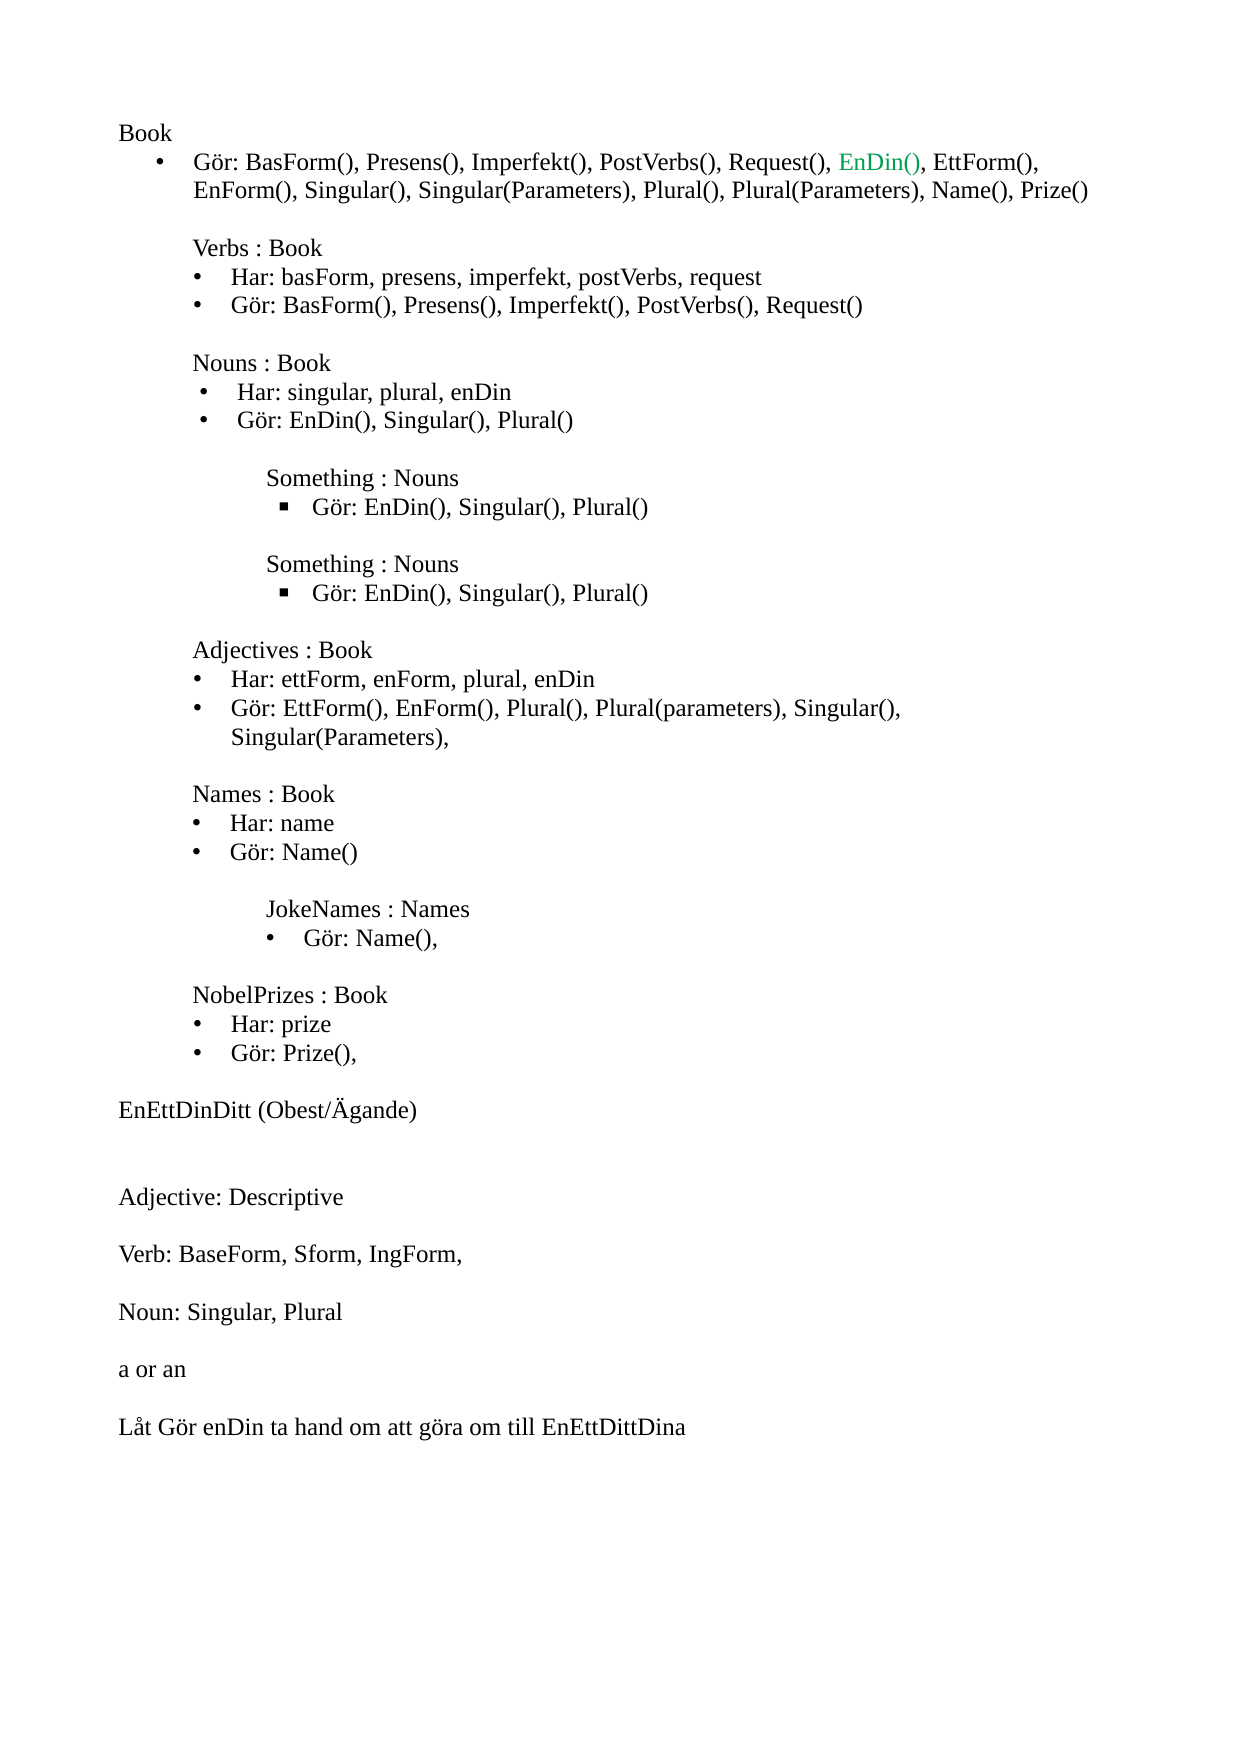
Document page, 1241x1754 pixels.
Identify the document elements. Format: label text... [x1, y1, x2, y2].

text Book [118, 118, 1122, 147]
list Gör: EnDin(), Singular(), Plural() [274, 492, 1122, 521]
list Har: singular, plural, enDin [199, 377, 1122, 406]
text Adjective: Descriptive [118, 1182, 1122, 1211]
text JokeNames : Names [118, 894, 1122, 923]
list Gör: BasForm(), Presens(), Imperfekt(), PostVerbs(), Request() [193, 291, 1122, 319]
list Gör: EnDin(), Singular(), Plural() [274, 578, 1122, 607]
text EnEttDinDitt (Obest/Ägande) [118, 1096, 1122, 1124]
list Gör: Name(), [266, 923, 1122, 952]
text Names : Book [118, 779, 1122, 808]
text Nouns : Book [118, 348, 1122, 377]
text a or an [118, 1354, 1122, 1383]
list Gör: BasForm(), Presens(), Imperfekt(), PostVerbs(), Request(), EnDin(), EttForm(), EnForm(), Singular(), Singular(Parameters), Plural(), Plural(Parameters), Name(), Prize() [156, 147, 1122, 204]
text Adjectives : Book [118, 636, 1122, 664]
list Gör: EttForm(), EnForm(), Plural(), Plural(parameters), Singular(), Singular(Parameters), [193, 693, 1122, 751]
text Verb: BaseForm, Sform, IngForm, [118, 1239, 1122, 1268]
text Noun: Singular, Plural [118, 1297, 1122, 1326]
list Gör: Name() [192, 837, 1122, 866]
text NobelPrizes : Book [118, 981, 1122, 1009]
list Har: name [192, 808, 1122, 837]
text Verbs : Book [118, 233, 1122, 262]
list Har: prize [193, 1009, 1122, 1038]
text Låt Gör enDin ta hand om att göra om till EnEttDittDina [118, 1412, 1122, 1441]
list Gör: Prize(), [193, 1038, 1122, 1067]
list Har: ettForm, enForm, plural, enDin [193, 664, 1122, 693]
list Har: basForm, presens, imperfekt, postVerbs, request [193, 262, 1122, 291]
text Something : Nouns [118, 549, 1122, 578]
text Something : Nouns [118, 463, 1122, 492]
list Gör: EnDin(), Singular(), Plural() [199, 406, 1122, 434]
